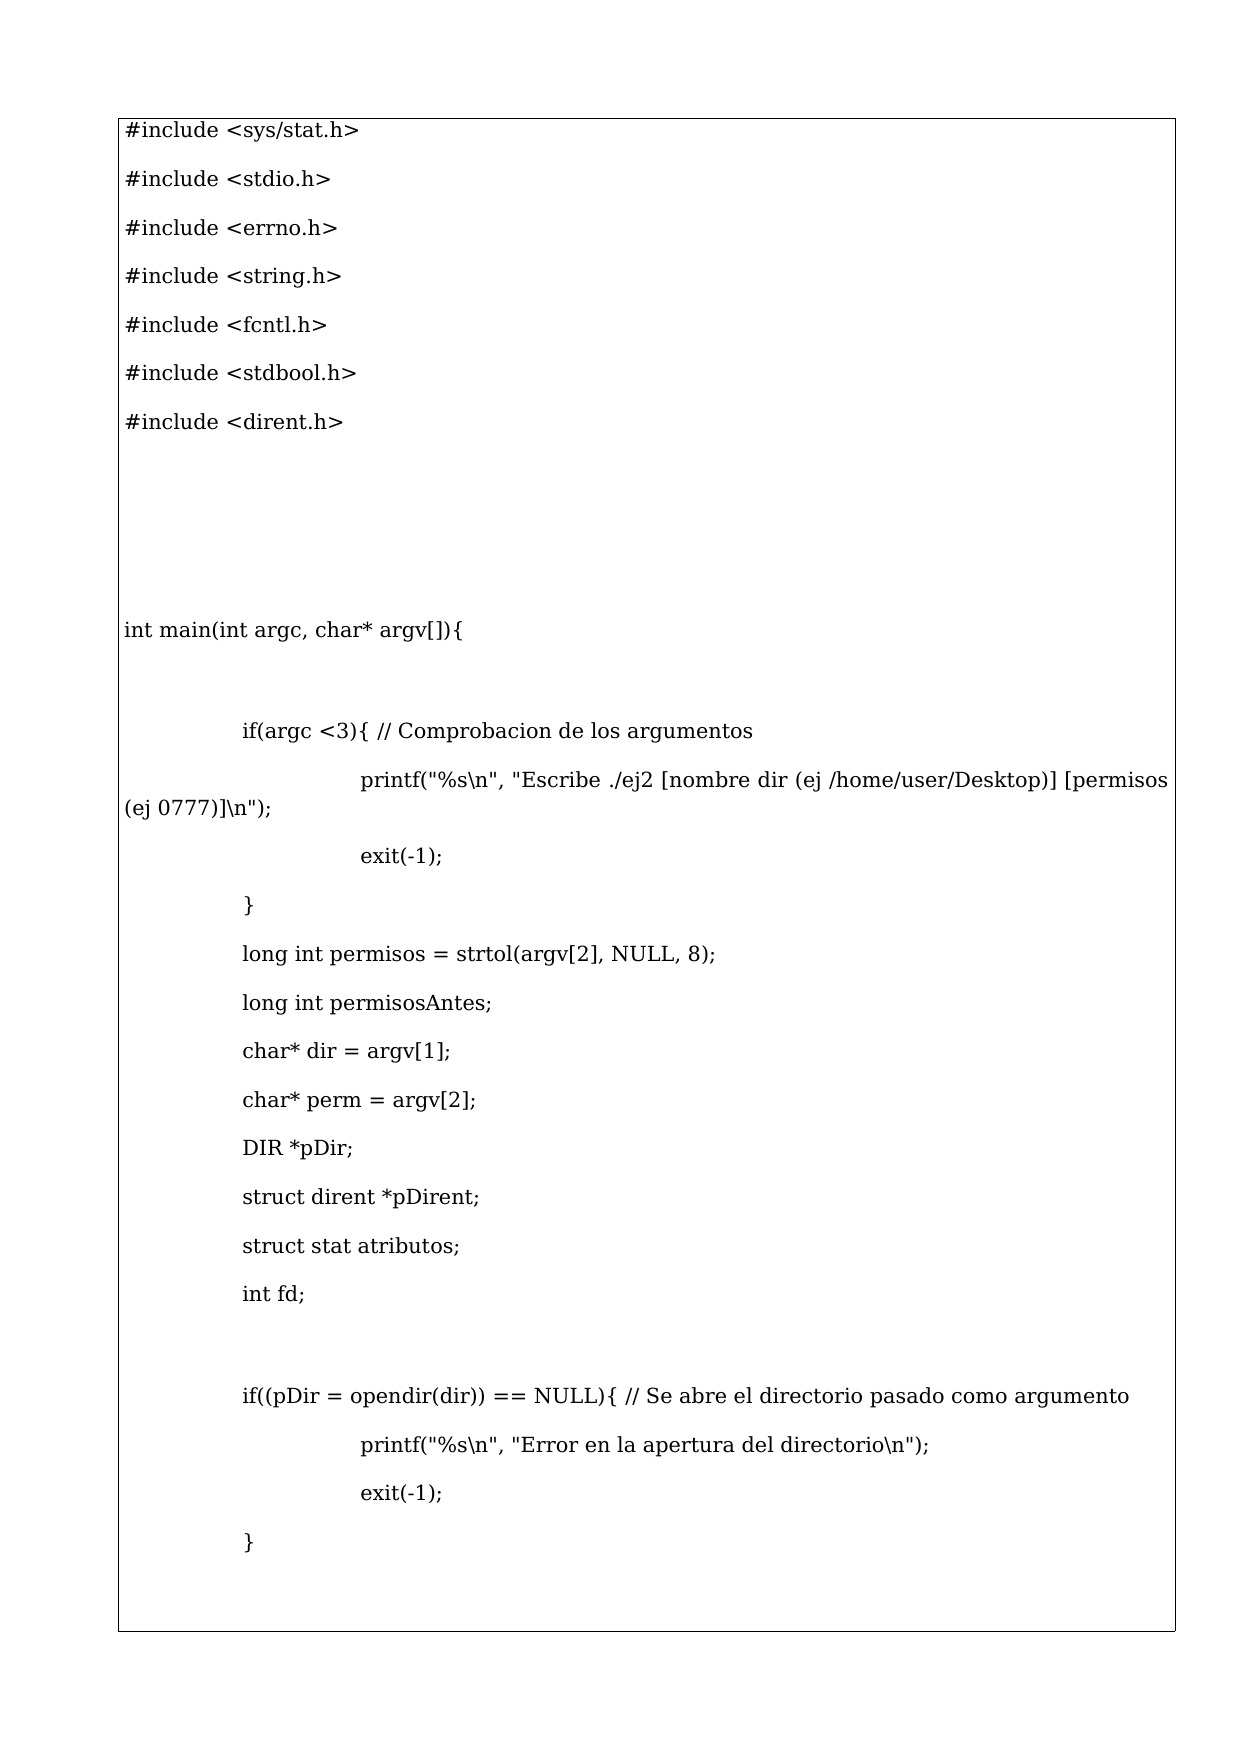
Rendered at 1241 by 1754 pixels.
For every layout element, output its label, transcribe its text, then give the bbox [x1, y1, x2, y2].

table_header #include <sys/stat.h> #include <stdio.h> #include <errno.h> #include <string.h> #include <fcntl.h> #include <stdbool.h> #include <dirent.h> int main(int argc, char* argv[]){ if(argc <3){ // Comprobacion de los argumentos printf("%s\n", "Escribe ./ej2 [nombre dir (ej /home/user/Desktop)] [permisos (ej 0777)]\n"); exit(-1); } long int permisos = strtol(argv[2], NULL, 8); long int permisosAntes; char* dir = argv[1]; char* perm = argv[2]; DIR *pDir; struct dirent *pDirent; struct stat atributos; int fd; if((pDir = opendir(dir)) == NULL){ // Se abre el directorio pasado como argumento printf("%s\n", "Error en la apertura del directorio\n"); exit(-1); } [119, 119, 1175, 1631]
